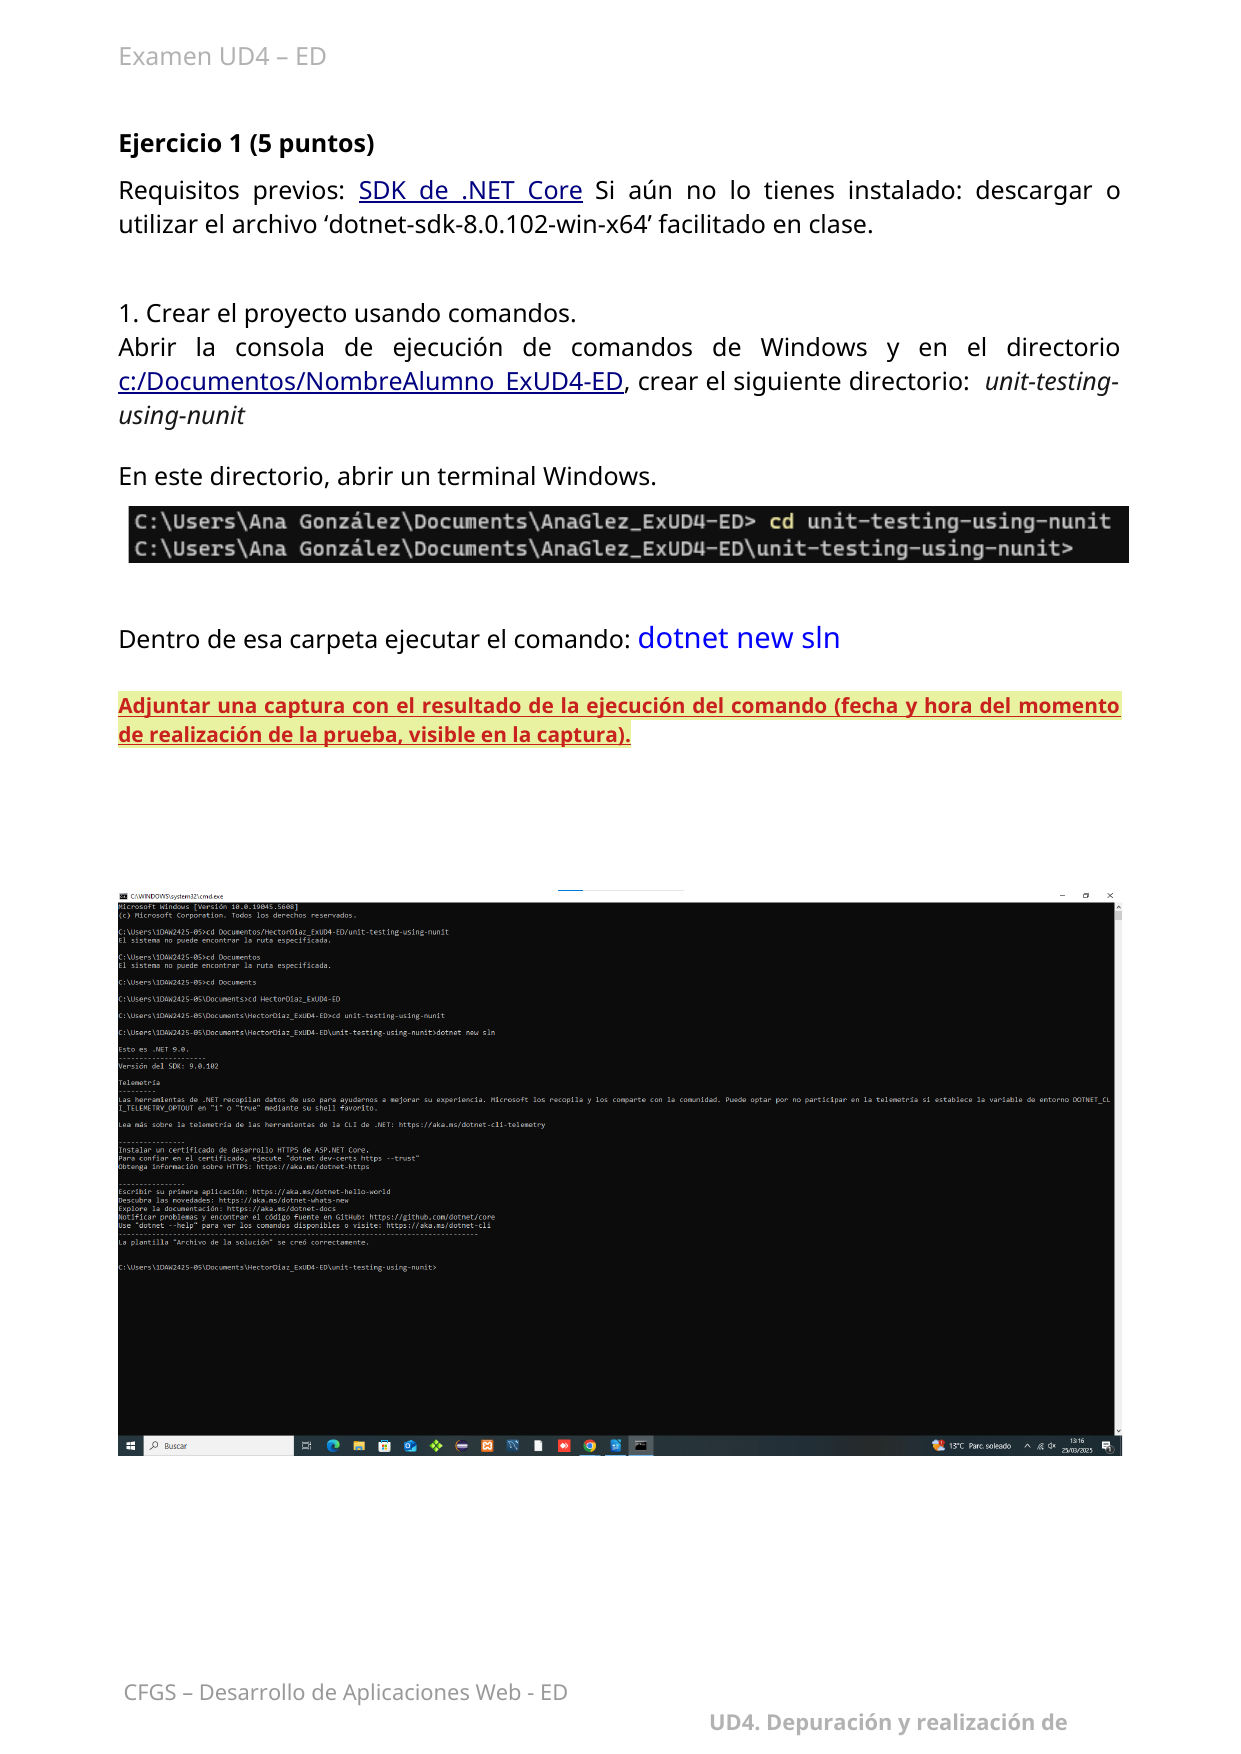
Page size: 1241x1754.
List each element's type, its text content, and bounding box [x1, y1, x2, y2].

text En este directorio, abrir un terminal Windows. [118, 459, 1122, 493]
text Adjuntar una captura con el resultado de la ejecución del comando (fecha y hora del momento de realización de la prueba, visible en la captura). [118, 691, 1122, 748]
text Abrir la consola de ejecución de comandos de Windows y en el directorio c:/Documentos/NombreAlumno_ExUD4-ED, crear el siguiente directorio: unit-testing-using-nunit [118, 329, 1122, 431]
subtitle Ejercicio 1 (5 puntos) [118, 126, 1122, 160]
picture [128, 506, 1129, 563]
text 1. Crear el proyecto usando comandos. [118, 295, 1122, 329]
text Requisitos previos: SDK de .NET Core Si aún no lo tienes instalado: descargar o utilizar el archivo ‘dotnet-sdk-8.0.102-win-x64’ facilitado en clase. [118, 172, 1122, 241]
text Dentro de esa carpeta ejecutar el comando: dotnet new sln [118, 618, 1122, 657]
picture [118, 890, 1123, 1456]
